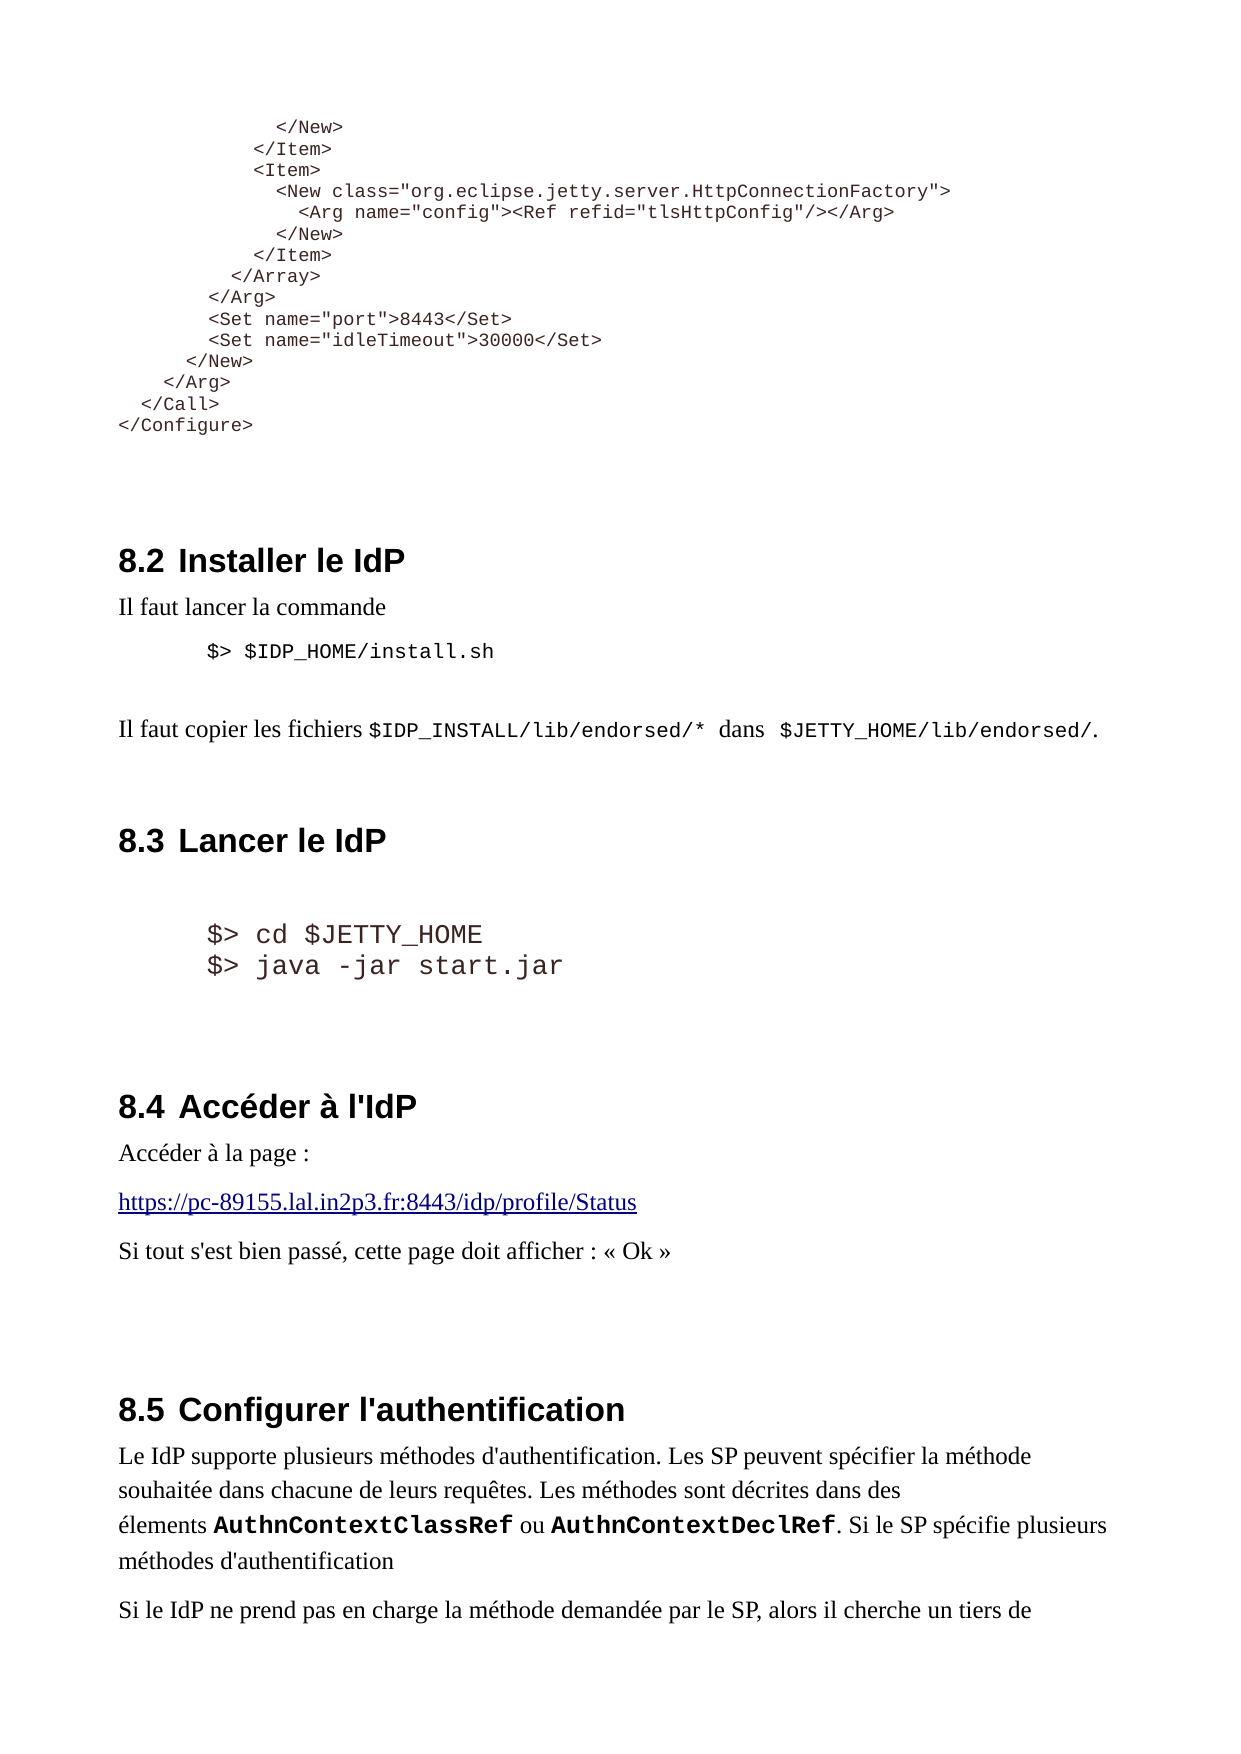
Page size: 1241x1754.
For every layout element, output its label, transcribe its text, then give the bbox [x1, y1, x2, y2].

text Si le IdP ne prend pas en charge la méthode demandée par le SP, alors il cherche un tiers de [118, 1596, 1122, 1624]
text </Item> [118, 139, 1116, 161]
text </New> [118, 224, 1116, 246]
text </Configure> [118, 416, 1116, 437]
text <Set name="idleTimeout">30000</Set> [118, 331, 1116, 352]
text <Arg name="config"><Ref refid="tlsHttpConfig"/></Arg> [118, 203, 1116, 224]
text Il faut lancer la commande [118, 592, 1122, 621]
text </New> [118, 118, 1116, 139]
text <Set name="port">8443</Set> [118, 309, 1116, 331]
subtitle Lancer le IdP [118, 821, 1122, 860]
text </Call> [118, 394, 1116, 416]
text $> cd $JETTY_HOME [207, 921, 1004, 952]
text </Item> [118, 246, 1116, 267]
text Si tout s'est bien passé, cette page doit afficher : « Ok » [118, 1236, 1122, 1265]
text <New class="org.eclipse.jetty.server.HttpConnectionFactory"> [118, 182, 1116, 203]
text </Arg> [118, 373, 1116, 394]
text Il faut copier les fichiers $IDP_INSTALL/lib/endorsed/* dans $JETTY_HOME/lib/endorsed/. [118, 714, 1122, 745]
text https://pc-89155.lal.in2p3.fr:8443/idp/profile/Status [118, 1187, 1122, 1216]
text $> java -jar start.jar [207, 952, 1004, 983]
text <Item> [118, 161, 1116, 182]
text $> $IDP_HOME/install.sh [207, 641, 1004, 665]
text </Arg> [118, 288, 1116, 309]
text </Array> [118, 267, 1116, 288]
subtitle Configurer l'authentification [118, 1390, 1122, 1428]
subtitle Accéder à l'IdP [118, 1087, 1122, 1126]
subtitle Installer le IdP [118, 541, 1122, 580]
text </New> [118, 352, 1116, 373]
text Accéder à la page : [118, 1138, 1122, 1167]
text Le IdP supporte plusieurs méthodes d'authentification. Les SP peuvent spécifier la méthode souhaitée dans chacune de leurs requêtes. Les méthodes sont décrites dans des élements AuthnContextClassRef ou AuthnContextDeclRef. Si le SP spécifie plusieurs méthodes d'authentification [118, 1441, 1122, 1575]
